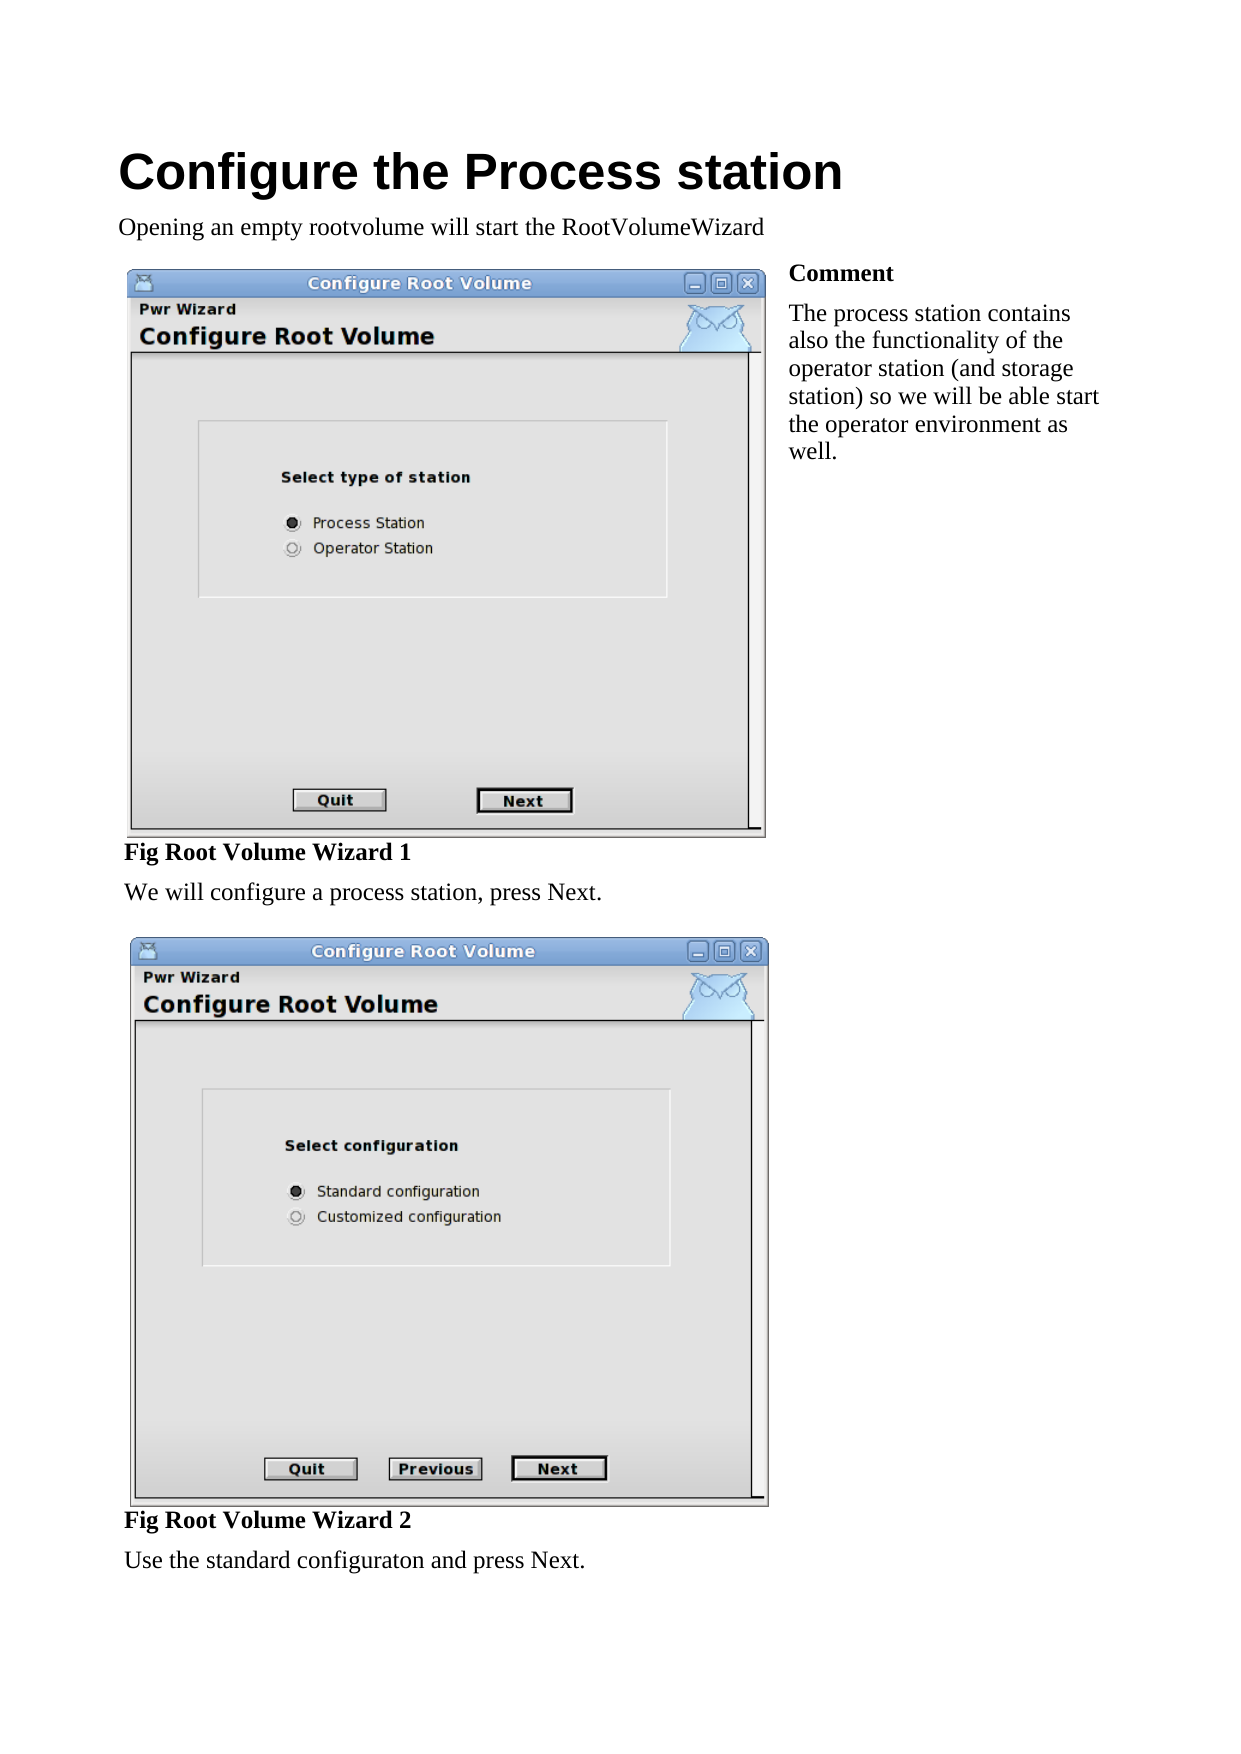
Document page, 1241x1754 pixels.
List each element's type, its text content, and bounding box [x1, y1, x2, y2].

table_header Comment The process station contains also the functionality of the operator station (and storage station) so we will be able start the operator environment as well. [783, 253, 1122, 924]
table_cell [783, 924, 1122, 1592]
picture [130, 937, 769, 1507]
picture [127, 269, 766, 838]
table_cell Fig Root Volume Wizard 2 Use the standard configuraton and press Next. [118, 924, 782, 1592]
table_header Fig Root Volume Wizard 1 We will configure a process station, press Next. [118, 270, 782, 924]
subtitle Configure the Process station [118, 143, 1122, 200]
text Opening an empty rootvolume will start the RootVolumeWizard [118, 213, 1122, 240]
table_header [118, 253, 782, 269]
